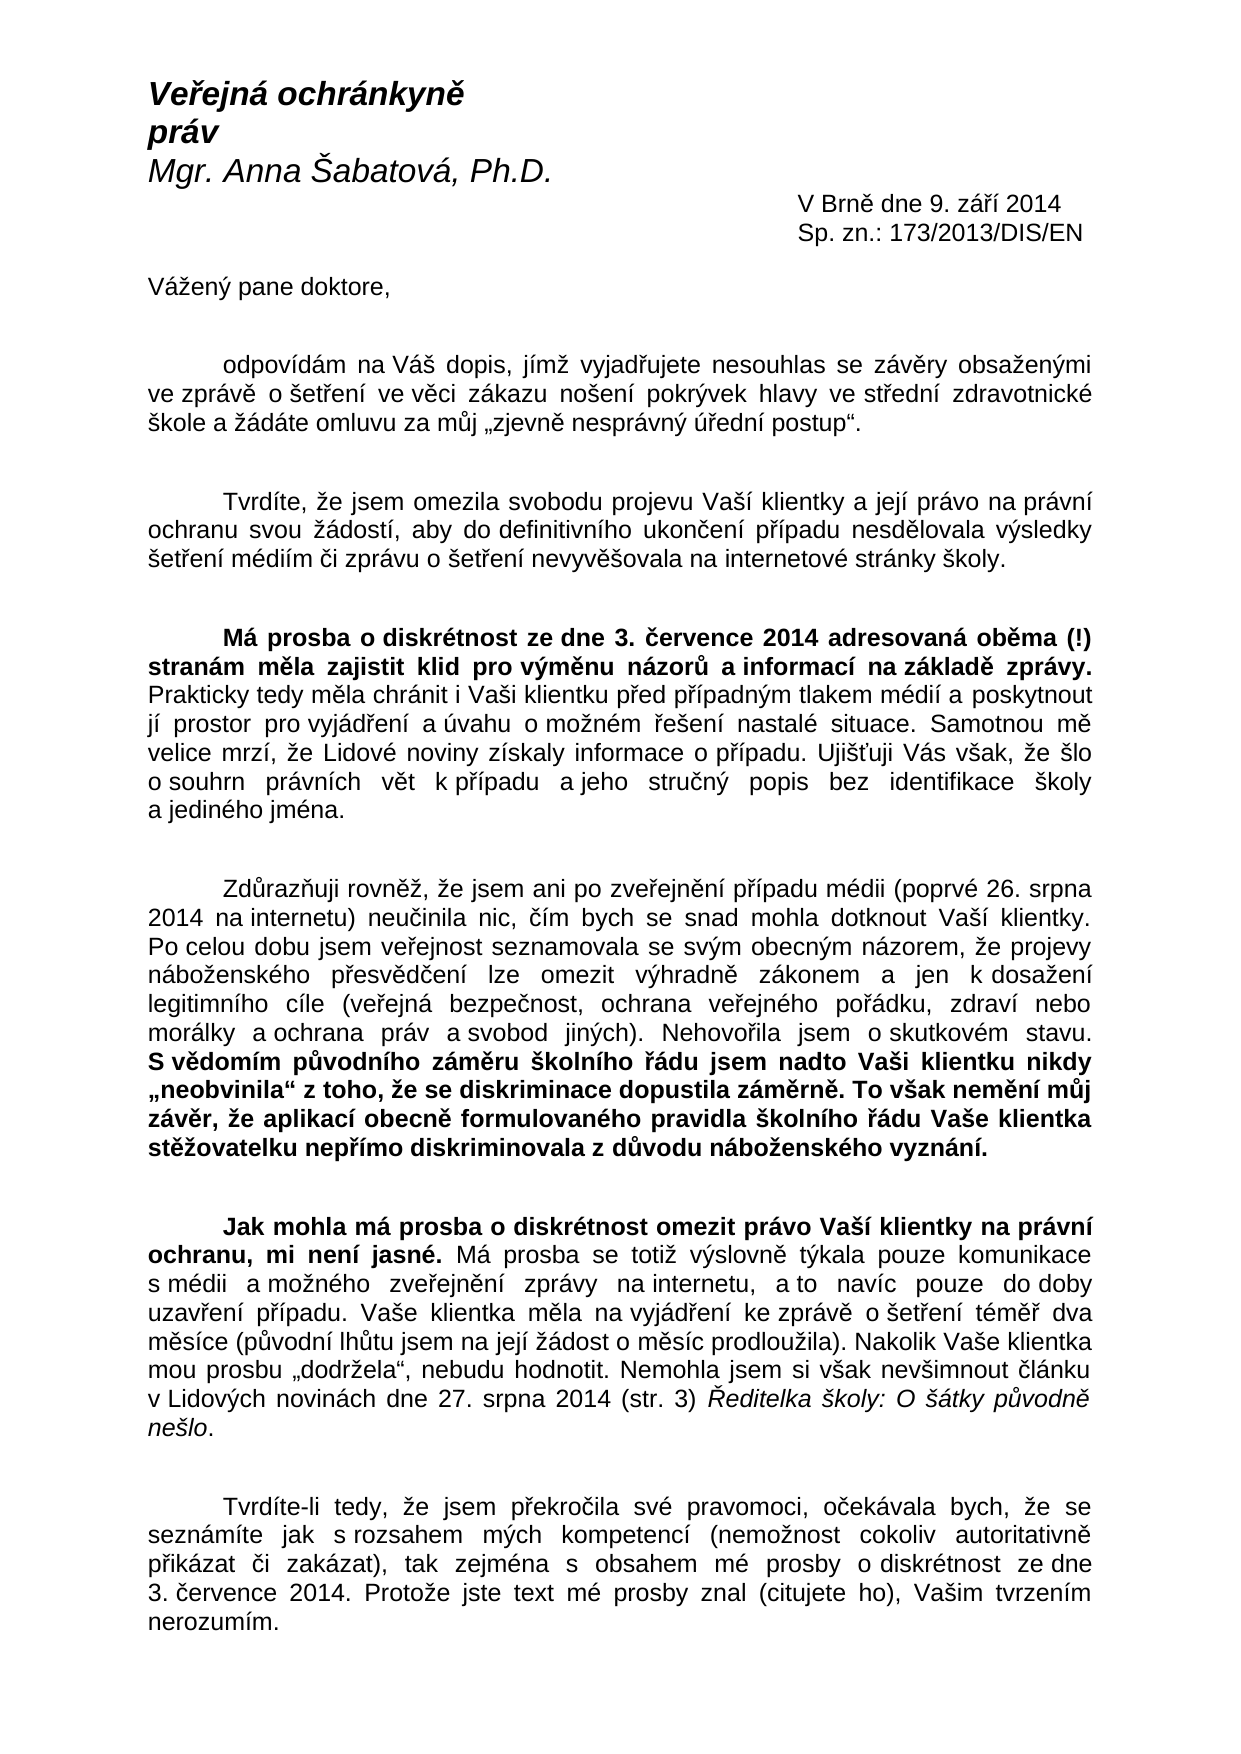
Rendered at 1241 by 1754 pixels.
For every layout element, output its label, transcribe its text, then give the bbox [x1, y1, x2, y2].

text Veřejná ochránkyně práv [148, 74, 546, 151]
text odpovídám na Váš dopis, jímž vyjadřujete nesouhlas se závěry obsaženými ve zprávě o šetření ve věci zákazu nošení pokrývek hlavy ve střední zdravotnické škole a žádáte omluvu za můj „zjevně nesprávný úřední postup“. [148, 350, 1092, 437]
text Mgr. Anna Šabatová, Ph.D. [148, 151, 561, 189]
text Zdůrazňuji rovněž, že jsem ani po zveřejnění případu médii (poprvé 26. srpna 2014 na internetu) neučinila nic, čím bych se snad mohla dotknout Vaší klientky. Po celou dobu jsem veřejnost seznamovala se svým obecným názorem, že projevy náboženského přesvědčení lze omezit výhradně zákonem a jen k dosažení legitimního cíle (veřejná bezpečnost, ochrana veřejného pořádku, zdraví nebo morálky a ochrana práv a svobod jiných). Nehovořila jsem o skutkovém stavu. S vědomím původního záměru školního řádu jsem nadto Vaši klientku nikdy „neobvinila“ z toho, že se diskriminace dopustila záměrně. To však nemění můj závěr, že aplikací obecně formulovaného pravidla školního řádu Vaše klientka stěžovatelku nepřímo diskriminovala z důvodu náboženského vyznání. [148, 874, 1092, 1162]
text Tvrdíte-li tedy, že jsem překročila své pravomoci, očekávala bych, že se seznámíte jak s rozsahem mých kompetencí (nemožnost cokoliv autoritativně přikázat či zakázat), tak zejména s obsahem mé prosby o diskrétnost ze dne 3. července 2014. Protože jste text mé prosby znal (citujete ho), Vašim tvrzením nerozumím. [148, 1492, 1092, 1635]
text Tvrdíte, že jsem omezila svobodu projevu Vaší klientky a její právo na právní ochranu svou žádostí, aby do definitivního ukončení případu nesdělovala výsledky šetření médiím či zprávu o šetření nevyvěšovala na internetové stránky školy. [148, 487, 1092, 573]
text Má prosba o diskrétnost ze dne 3. července 2014 adresovaná oběma (!) stranám měla zajistit klid pro výměnu názorů a informací na základě zprávy. Prakticky tedy měla chránit i Vaši klientku před případným tlakem médií a poskytnout jí prostor pro vyjádření a úvahu o možném řešení nastalé situace. Samotnou mě velice mrzí, že Lidové noviny získaly informace o případu. Ujišťuji Vás však, že šlo o souhrn právních vět k případu a jeho stručný popis bez identifikace školy a jediného jména. [148, 623, 1092, 824]
text Sp. zn.: 173/2013/DIS/EN [797, 218, 1092, 247]
text V Brně dne 9. září 2014 [797, 189, 1092, 218]
text Jak mohla má prosba o diskrétnost omezit právo Vaší klientky na právní ochranu, mi není jasné. Má prosba se totiž výslovně týkala pouze komunikace s médii a možného zveřejnění zprávy na internetu, a to navíc pouze do doby uzavření případu. Vaše klientka měla na vyjádření ke zprávě o šetření téměř dva měsíce (původní lhůtu jsem na její žádost o měsíc prodloužila). Nakolik Vaše klientka mou prosbu „dodržela“, nebudu hodnotit. Nemohla jsem si však nevšimnout článku v Lidových novinách dne 27. srpna 2014 (str. 3) Ředitelka školy: O šátky původně nešlo. [148, 1212, 1092, 1442]
text Vážený pane doktore, [148, 272, 1092, 300]
